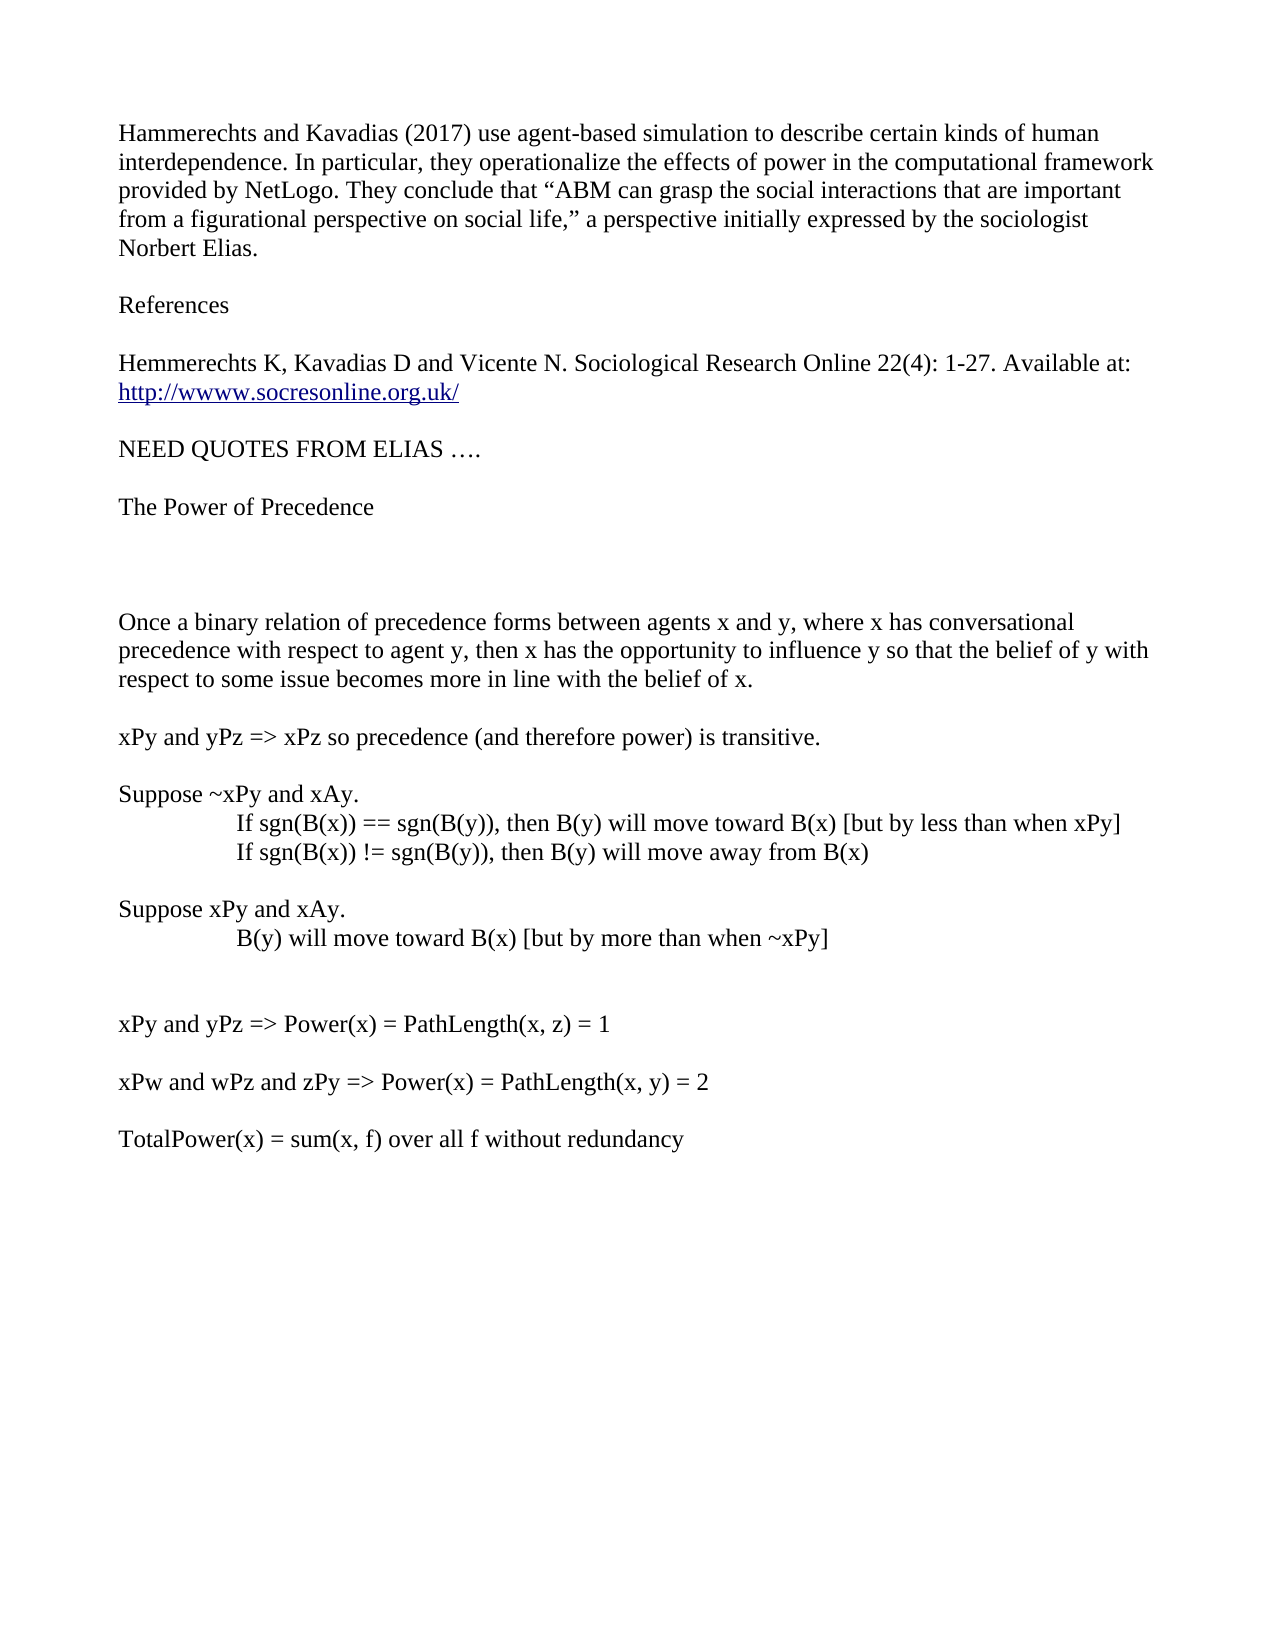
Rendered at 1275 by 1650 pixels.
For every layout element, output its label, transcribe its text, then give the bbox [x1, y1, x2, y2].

text If sgn(B(x)) == sgn(B(y)), then B(y) will move toward B(x) [but by less than when xPy] [118, 808, 1157, 837]
text Suppose ~xPy and xAy. [118, 779, 1157, 808]
text TotalPower(x) = sum(x, f) over all f without redundancy [118, 1124, 1157, 1153]
text B(y) will move toward B(x) [but by more than when ~xPy] [118, 923, 1157, 952]
text References [118, 291, 1157, 319]
text xPw and wPz and zPy => Power(x) = PathLength(x, y) = 2 [118, 1067, 1157, 1096]
text xPy and yPz => Power(x) = PathLength(x, z) = 1 [118, 1009, 1157, 1038]
text Once a binary relation of precedence forms between agents x and y, where x has conversational precedence with respect to agent y, then x has the opportunity to influence y so that the belief of y with respect to some issue becomes more in line with the belief of x. [118, 607, 1157, 693]
text Hemmerechts K, Kavadias D and Vicente N. Sociological Research Online 22(4): 1-27. Available at: http://wwww.socresonline.org.uk/ [118, 348, 1157, 406]
text If sgn(B(x)) != sgn(B(y)), then B(y) will move away from B(x) [118, 837, 1157, 866]
text xPy and yPz => xPz so precedence (and therefore power) is transitive. [118, 722, 1157, 751]
text Hammerechts and Kavadias (2017) use agent-based simulation to describe certain kinds of human interdependence. In particular, they operationalize the effects of power in the computational framework provided by NetLogo. They conclude that “ABM can grasp the social interactions that are important from a figurational perspective on social life,” a perspective initially expressed by the sociologist Norbert Elias. [118, 118, 1157, 262]
text The Power of Precedence [118, 492, 1157, 521]
text NEED QUOTES FROM ELIAS …. [118, 434, 1157, 463]
text Suppose xPy and xAy. [118, 894, 1157, 923]
